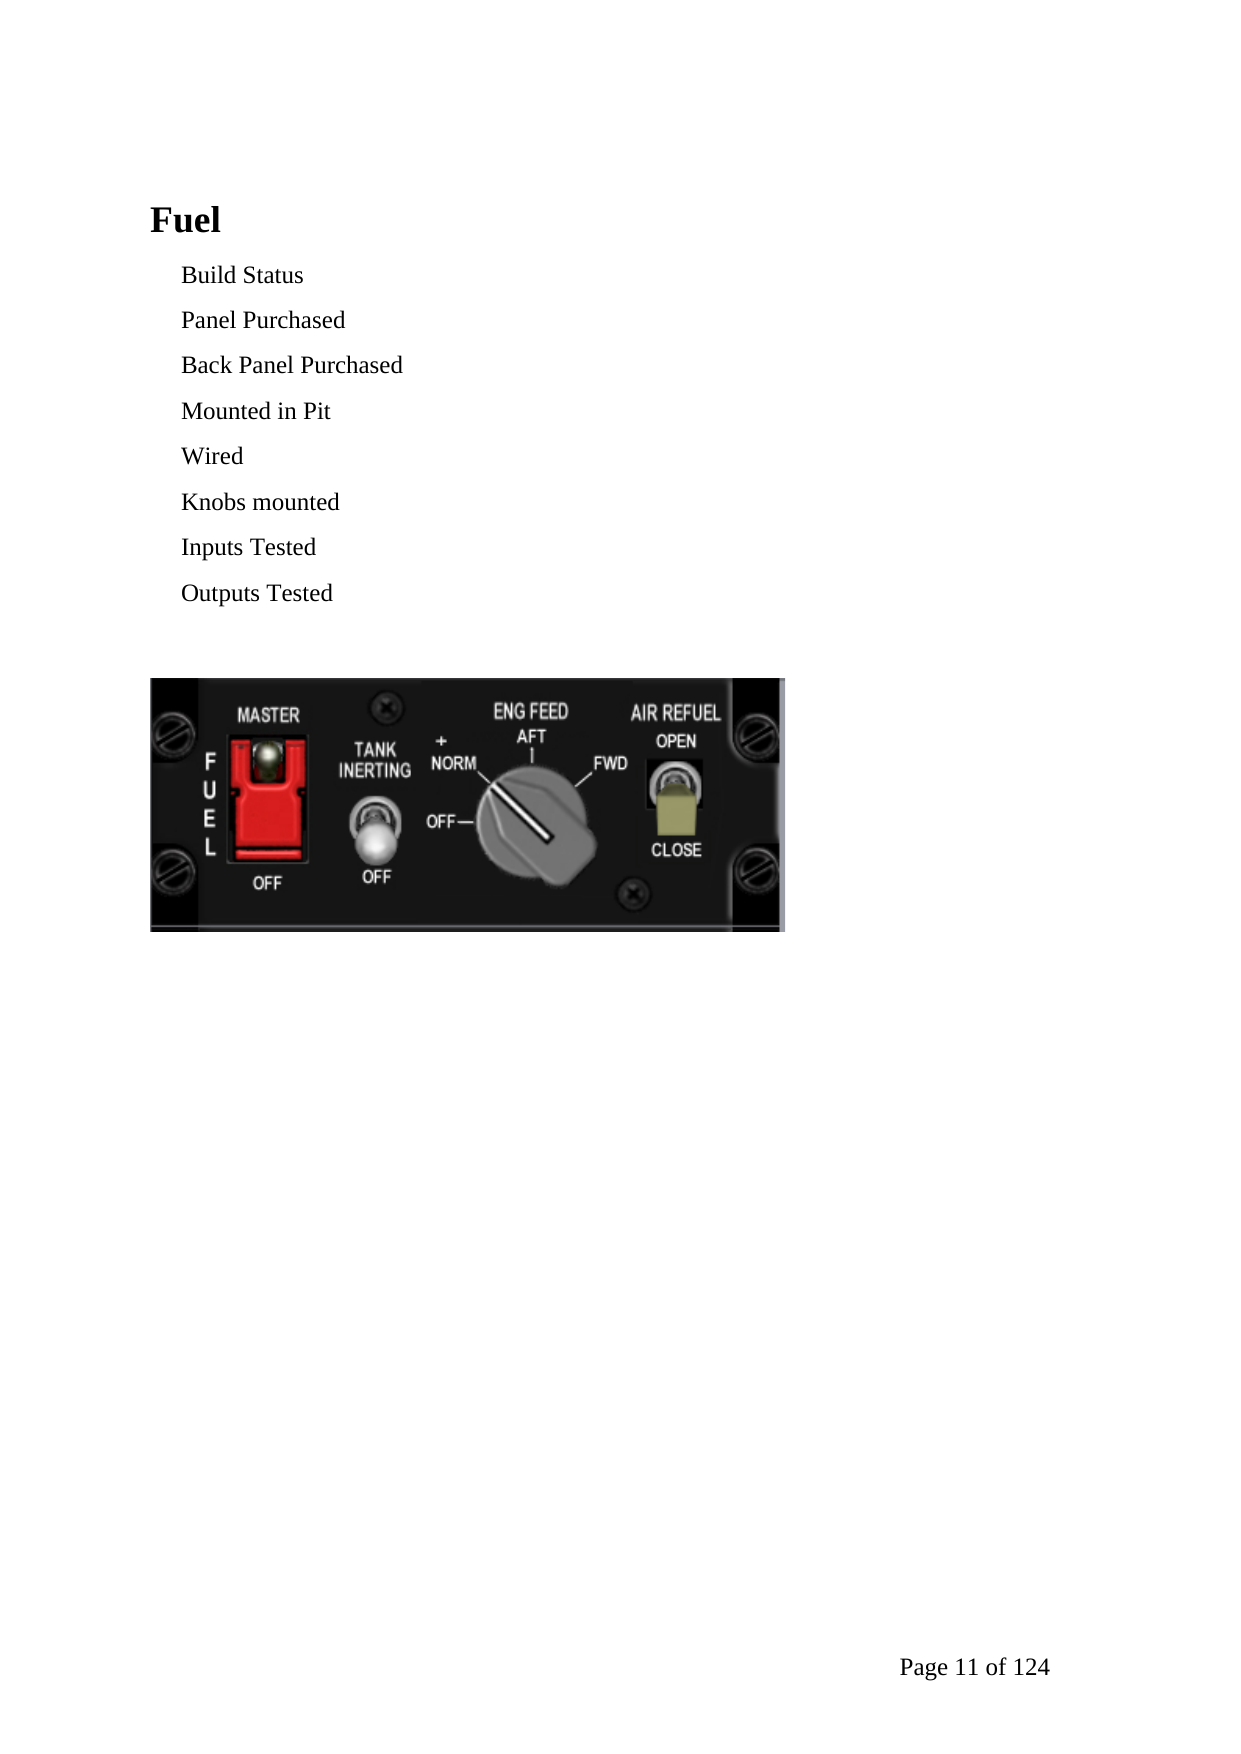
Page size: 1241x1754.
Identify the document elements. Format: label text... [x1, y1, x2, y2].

table_cell [465, 524, 652, 569]
table_cell [465, 388, 652, 433]
subtitle Fuel [150, 198, 1090, 241]
table_cell Wired [173, 433, 465, 478]
table_cell [465, 297, 652, 342]
table_cell [465, 569, 652, 615]
table_header Build Status [173, 251, 652, 297]
table_cell Mounted in Pit [173, 388, 465, 433]
table_cell Panel Purchased [173, 297, 465, 342]
table_cell Outputs Tested [173, 569, 465, 615]
table_cell Inputs Tested [173, 524, 465, 569]
table_cell [465, 433, 652, 478]
table_cell [465, 479, 652, 524]
picture [150, 678, 786, 932]
table_cell [465, 342, 652, 388]
table_cell Knobs mounted [173, 479, 465, 524]
table_cell Back Panel Purchased [173, 342, 465, 388]
